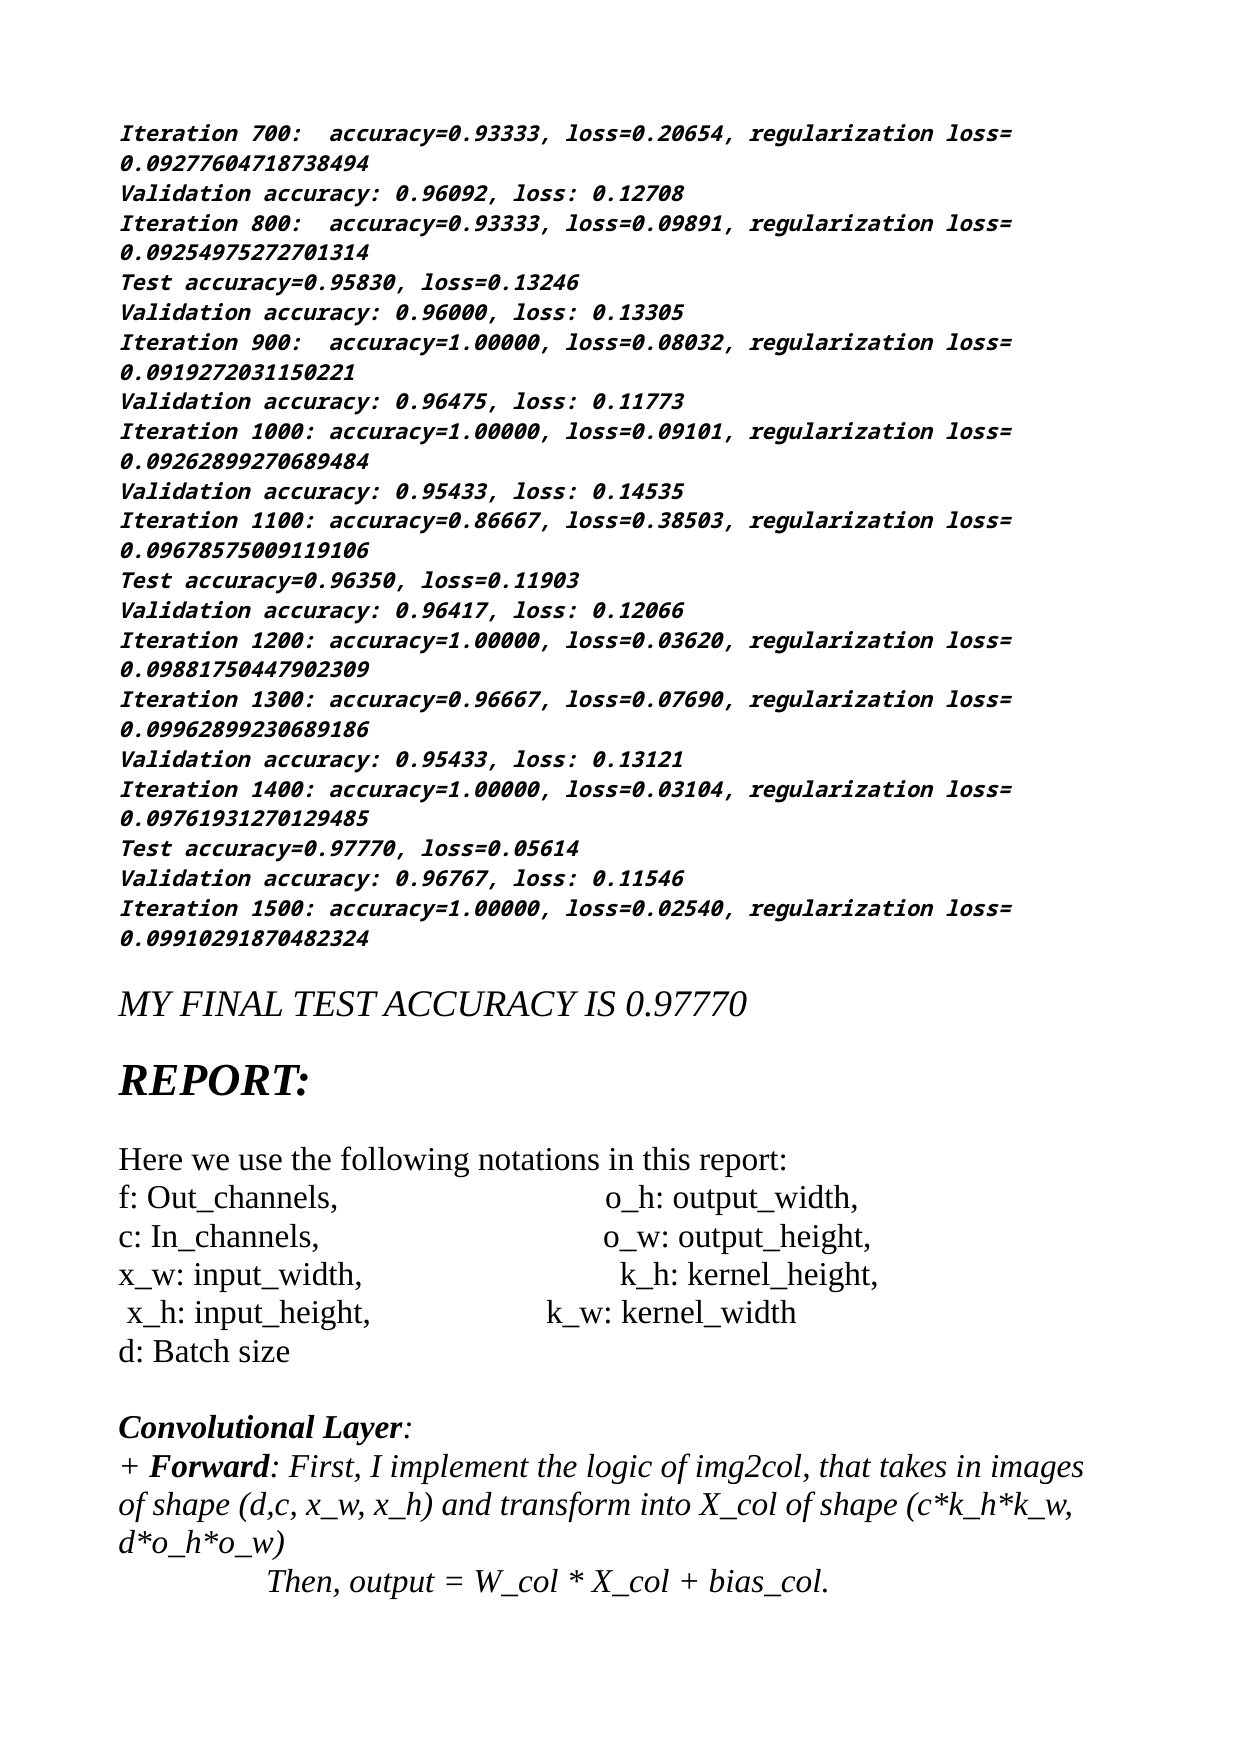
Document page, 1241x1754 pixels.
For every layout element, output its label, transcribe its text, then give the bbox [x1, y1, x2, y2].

text Convolutional Layer: [118, 1407, 1122, 1446]
text f: Out_channels, o_h: output_width, [118, 1177, 1122, 1216]
text Iteration 1500: accuracy=1.00000, loss=0.02540, regularization loss= 0.09910291870482324 [118, 893, 1122, 952]
text Iteration 900: accuracy=1.00000, loss=0.08032, regularization loss= 0.0919272031150221 [118, 327, 1122, 386]
text MY FINAL TEST ACCURACY IS 0.97770 [118, 981, 1122, 1024]
text Here we use the following notations in this report: [118, 1139, 1122, 1177]
text Validation accuracy: 0.96417, loss: 0.12066 [118, 595, 1122, 624]
text d: Batch size [118, 1331, 1122, 1369]
text Test accuracy=0.95830, loss=0.13246 [118, 267, 1122, 297]
text Validation accuracy: 0.96475, loss: 0.11773 [118, 386, 1122, 416]
text Iteration 1000: accuracy=1.00000, loss=0.09101, regularization loss= 0.09262899270689484 [118, 416, 1122, 476]
text Test accuracy=0.97770, loss=0.05614 [118, 833, 1122, 863]
text Iteration 1100: accuracy=0.86667, loss=0.38503, regularization loss= 0.09678575009119106 [118, 505, 1122, 565]
text Iteration 800: accuracy=0.93333, loss=0.09891, regularization loss= 0.09254975272701314 [118, 207, 1122, 267]
text x_w: input_width, k_h: kernel_height, [118, 1254, 1122, 1292]
text c: In_channels, o_w: output_height, [118, 1216, 1122, 1254]
text Iteration 1200: accuracy=1.00000, loss=0.03620, regularization loss= 0.09881750447902309 [118, 624, 1122, 684]
text Validation accuracy: 0.96092, loss: 0.12708 [118, 178, 1122, 207]
text Test accuracy=0.96350, loss=0.11903 [118, 565, 1122, 595]
text Validation accuracy: 0.95433, loss: 0.14535 [118, 476, 1122, 505]
text x_h: input_height, k_w: kernel_width [118, 1292, 1122, 1331]
text Iteration 1400: accuracy=1.00000, loss=0.03104, regularization loss= 0.09761931270129485 [118, 773, 1122, 833]
text Validation accuracy: 0.96767, loss: 0.11546 [118, 863, 1122, 893]
text REPORT: [118, 1053, 1122, 1106]
text + Forward: First, I implement the logic of img2col, that takes in images of shape (d,c, x_w, x_h) and transform into X_col of shape (c*k_h*k_w, d*o_h*o_w) [118, 1446, 1122, 1561]
text Then, output = W_col * X_col + bias_col. [118, 1561, 1122, 1599]
text Iteration 700: accuracy=0.93333, loss=0.20654, regularization loss= 0.09277604718738494 [118, 118, 1122, 178]
text Iteration 1300: accuracy=0.96667, loss=0.07690, regularization loss= 0.09962899230689186 [118, 684, 1122, 744]
text Validation accuracy: 0.95433, loss: 0.13121 [118, 744, 1122, 773]
text Validation accuracy: 0.96000, loss: 0.13305 [118, 297, 1122, 327]
